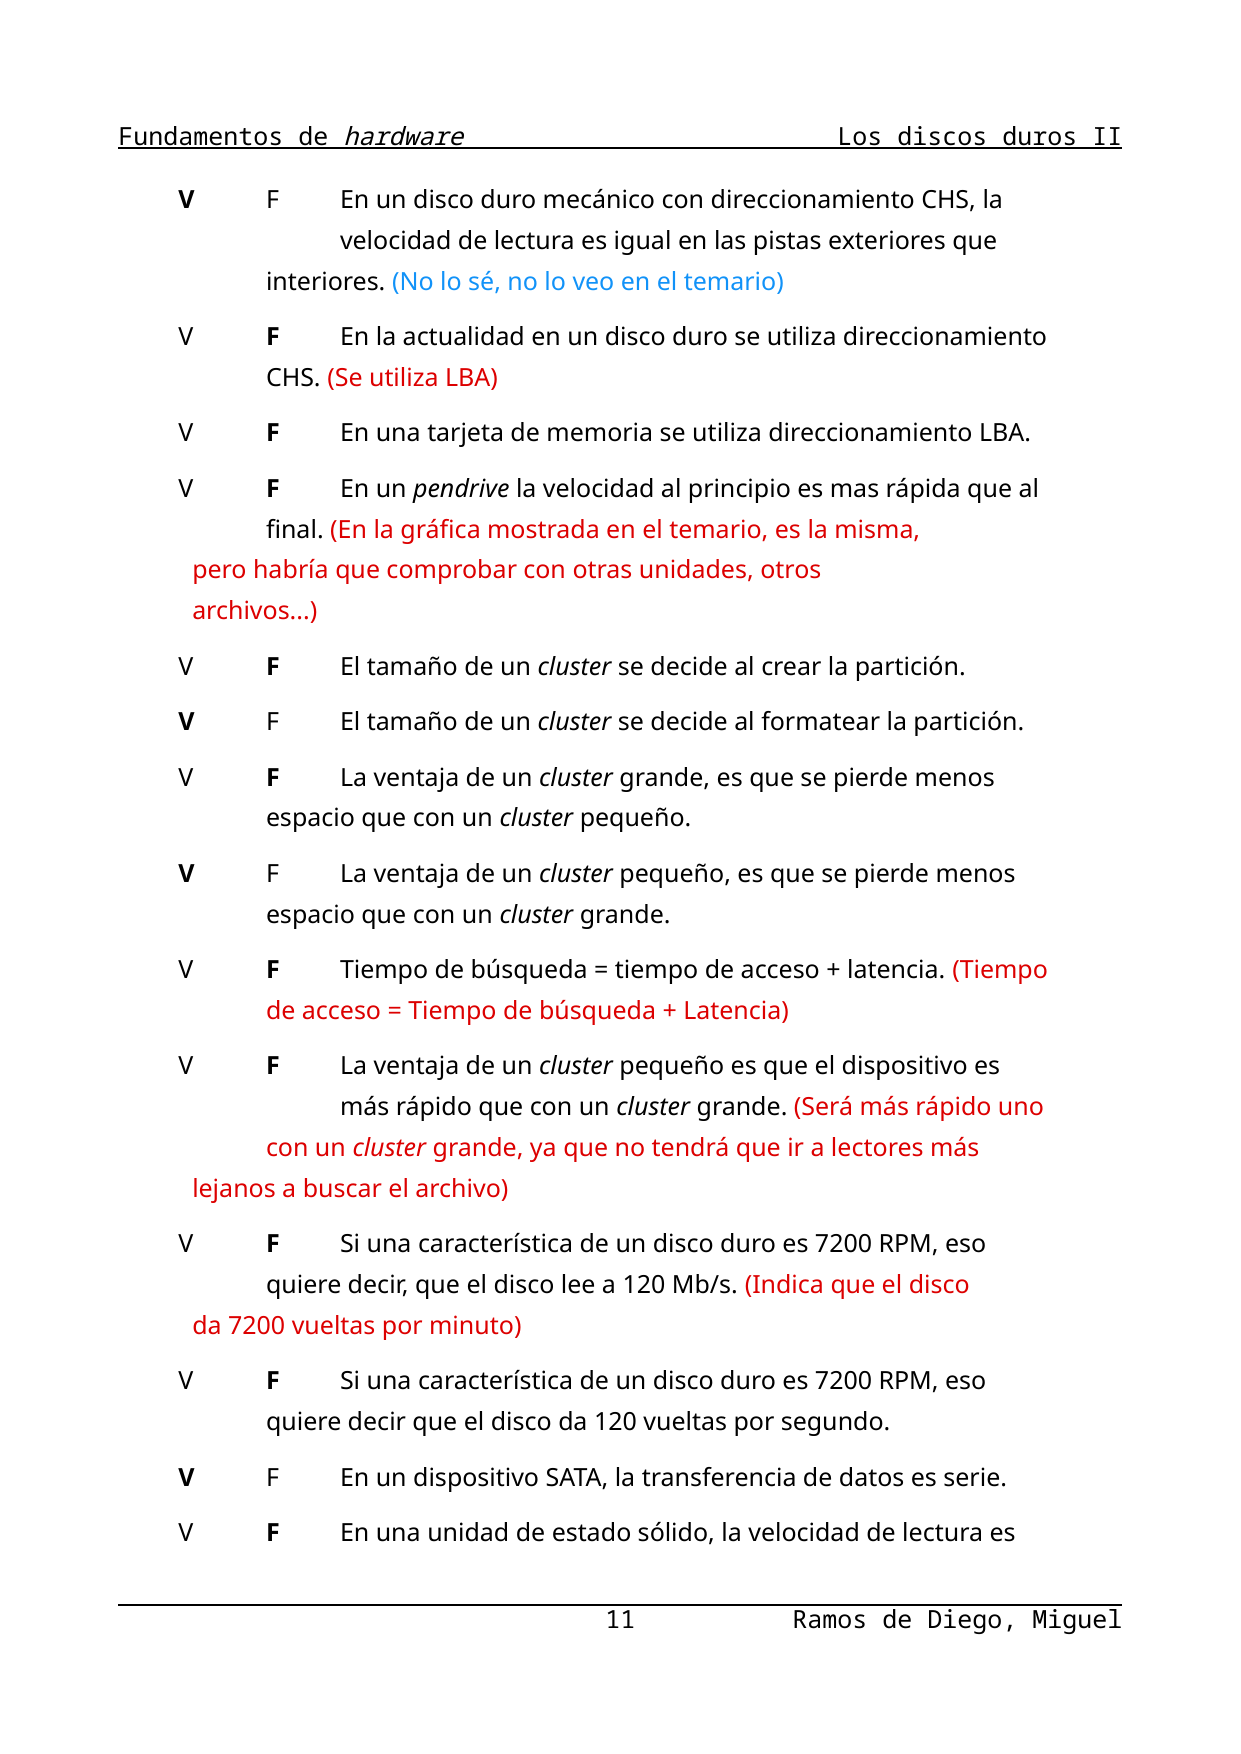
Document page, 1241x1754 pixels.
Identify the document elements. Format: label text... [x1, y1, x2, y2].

text V F En un dispositivo SATA, la transferencia de datos es serie. [118, 1459, 1122, 1493]
text V F En una tarjeta de memoria se utiliza direccionamiento LBA. [118, 415, 1122, 449]
text V F Si una característica de un disco duro es 7200 RPM, eso quiere decir que el disco da 120 vueltas por segundo. [118, 1363, 1122, 1438]
text V F El tamaño de un cluster se decide al formatear la partición. [118, 704, 1122, 738]
text V F En un pendrive la velocidad al principio es mas rápida que al final. (En la gráfica mostrada en el temario, es la misma, pero habría que comprobar con otras unidades, otros archivos...) [118, 470, 1122, 627]
text V F La ventaja de un cluster pequeño, es que se pierde menos espacio que con un cluster grande. [118, 855, 1122, 930]
text V F En un disco duro mecánico con direccionamiento CHS, la velocidad de lectura es igual en las pistas exteriores que interiores. (No lo sé, no lo veo en el temario) [118, 182, 1122, 297]
text V F Si una característica de un disco duro es 7200 RPM, eso quiere decir, que el disco lee a 120 Mb/s. (Indica que el disco da 7200 vueltas por minuto) [118, 1226, 1122, 1342]
text V F En una unidad de estado sólido, la velocidad de lectura es [118, 1514, 1122, 1549]
text V F Tiempo de búsqueda = tiempo de acceso + latencia. (Tiempo de acceso = Tiempo de búsqueda + Latencia) [118, 952, 1122, 1027]
text V F La ventaja de un cluster pequeño es que el dispositivo es más rápido que con un cluster grande. (Será más rápido uno con un cluster grande, ya que no tendrá que ir a lectores más lejanos a buscar el archivo) [118, 1048, 1122, 1204]
text V F La ventaja de un cluster grande, es que se pierde menos espacio que con un cluster pequeño. [118, 759, 1122, 834]
text V F En la actualidad en un disco duro se utiliza direccionamiento CHS. (Se utiliza LBA) [118, 319, 1122, 394]
text V F El tamaño de un cluster se decide al crear la partición. [118, 648, 1122, 682]
